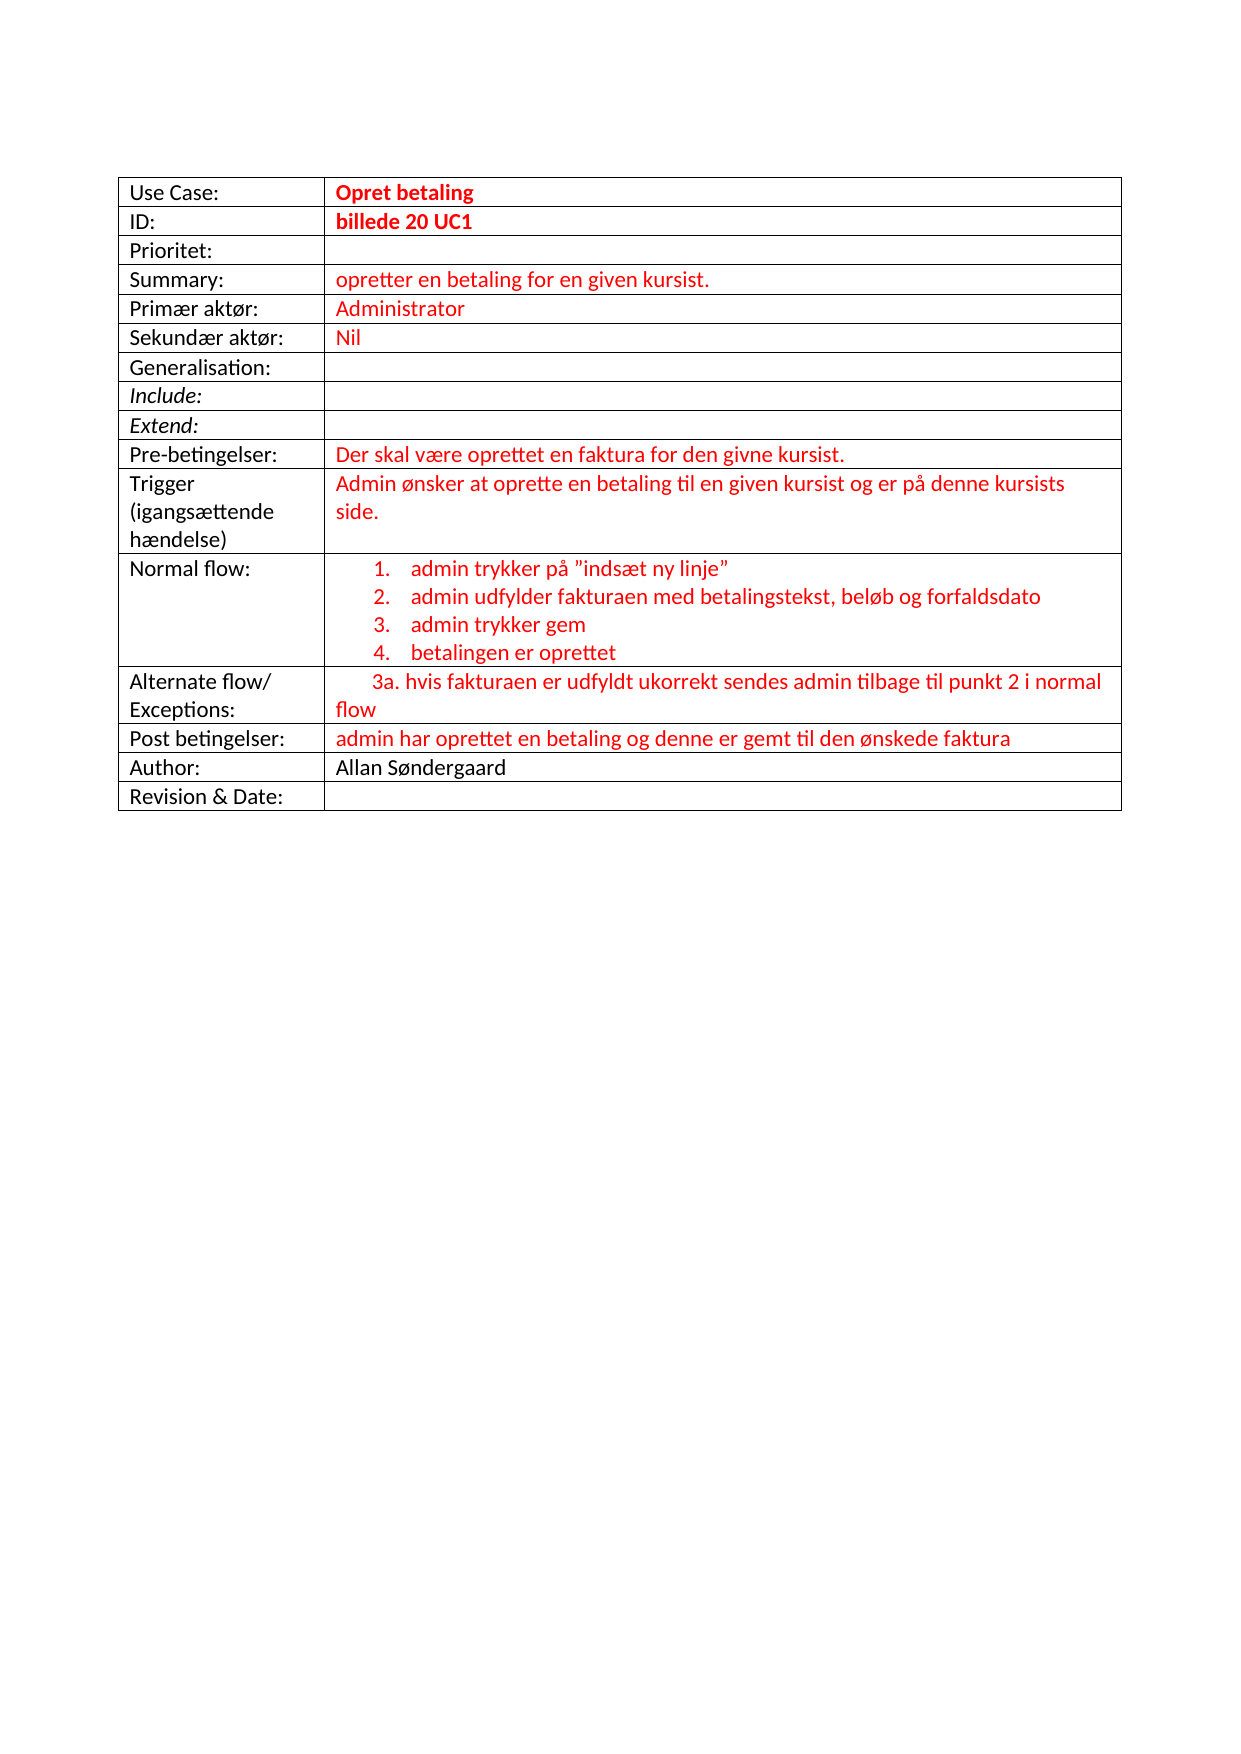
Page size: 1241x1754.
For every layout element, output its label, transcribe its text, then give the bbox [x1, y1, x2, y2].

table_cell Alternate flow/ Exceptions: [119, 667, 324, 723]
table_cell Author: [119, 753, 324, 781]
table_cell Pre-betingelser: [119, 440, 324, 468]
table_header Use Case: [119, 178, 324, 206]
table_cell [325, 782, 1121, 810]
table_cell Revision & Date: [119, 782, 324, 810]
table_cell Prioritet: [119, 236, 324, 264]
table_cell Include: [119, 382, 324, 410]
table_cell opretter en betaling for en given kursist. [325, 265, 1121, 293]
table_cell [325, 411, 1121, 439]
table_cell billede 20 UC1 [325, 207, 1121, 235]
table_cell [325, 353, 1121, 381]
table_cell Post betingelser: [119, 724, 324, 752]
table_cell Generalisation: [119, 353, 324, 381]
table_cell 3a. hvis fakturaen er udfyldt ukorrekt sendes admin tilbage til punkt 2 i normal flow [325, 667, 1121, 723]
table_cell Admin ønsker at oprette en betaling til en given kursist og er på denne kursists side. [325, 469, 1121, 553]
table_cell Trigger (igangsættende hændelse) [119, 469, 324, 553]
table_cell Sekundær aktør: [119, 324, 324, 352]
table_cell Der skal være oprettet en faktura for den givne kursist. [325, 440, 1121, 468]
table_cell admin har oprettet en betaling og denne er gemt til den ønskede faktura [325, 724, 1121, 752]
table_cell Allan Søndergaard [325, 753, 1121, 781]
table_cell admin trykker på ”indsæt ny linje” admin udfylder fakturaen med betalingstekst, beløb og forfaldsdato admin trykker gem betalingen er oprettet [325, 554, 1121, 666]
table_header Opret betaling [325, 178, 1121, 206]
table_cell [325, 236, 1121, 264]
table_cell Administrator [325, 295, 1121, 322]
table_cell Primær aktør: [119, 295, 324, 322]
table_cell ID: [119, 207, 324, 235]
table_cell Nil [325, 324, 1121, 352]
table_cell Extend: [119, 411, 324, 439]
table_cell Normal flow: [119, 554, 324, 666]
table_cell [325, 382, 1121, 410]
table_cell Summary: [119, 265, 324, 293]
